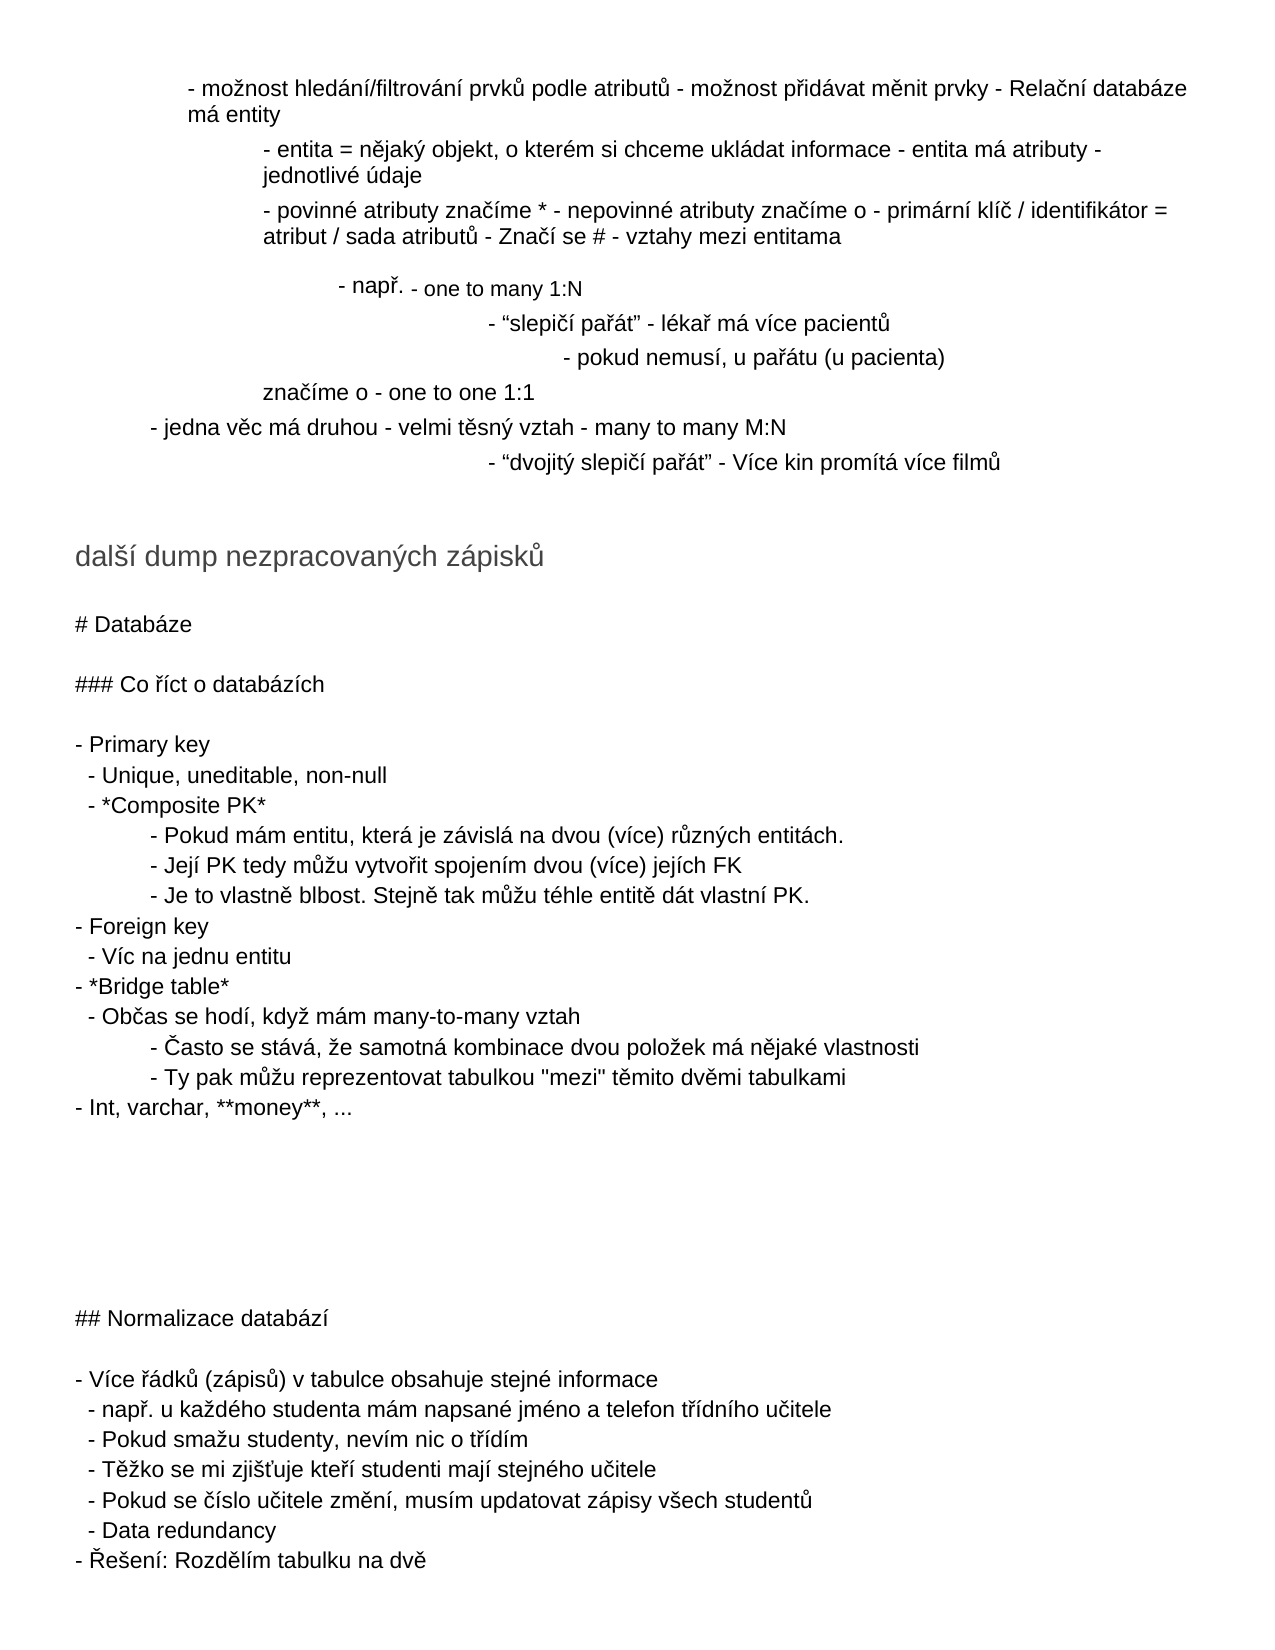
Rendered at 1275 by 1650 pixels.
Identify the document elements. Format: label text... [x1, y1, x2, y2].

text # Databáze [75, 611, 1200, 637]
text - Řešení: Rozdělím tabulku na dvě [75, 1547, 1200, 1573]
text - Často se stává, že samotná kombinace dvou položek má nějaké vlastnosti [75, 1033, 1200, 1060]
text - Je to vlastně blbost. Stejně tak můžu téhle entitě dát vlastní PK. [75, 882, 1200, 909]
text ## Normalizace databází [75, 1305, 1200, 1332]
text - např. u každého studenta mám napsané jméno a telefon třídního učitele [75, 1396, 1200, 1422]
text - “dvojitý slepičí pařát” - Více kin promítá více filmů [488, 449, 1200, 475]
subtitle další dump nezpracovaných zápisků [75, 538, 1200, 572]
text - např. - one to many 1:N [338, 258, 1200, 301]
text - Pokud smažu studenty, nevím nic o třídím [75, 1426, 1200, 1453]
text - možnost hledání/filtrování prvků podle atributů - možnost přidávat měnit prvky - Relační databáze má entity [187, 75, 1200, 128]
text - Unique, uneditable, non-null [75, 762, 1200, 788]
text - pokud nemusí, u pařátu (u pacienta) [563, 344, 1200, 371]
text - Data redundancy [75, 1517, 1200, 1543]
text - Občas se hodí, když mám many-to-many vztah [75, 1003, 1200, 1030]
text - “slepičí pařát” - lékař má více pacientů [488, 309, 1200, 336]
text - Ty pak můžu reprezentovat tabulkou "mezi" těmito dvěmi tabulkami [75, 1064, 1200, 1090]
text - *Bridge table* [75, 973, 1200, 999]
text - Těžko se mi zjišťuje kteří studenti mají stejného učitele [75, 1456, 1200, 1483]
text ### Co říct o databázích [75, 671, 1200, 697]
text - Víc na jednu entitu [75, 943, 1200, 969]
text - *Composite PK* [75, 792, 1200, 818]
text - jedna věc má druhou - velmi těsný vztah - many to many M:N [150, 414, 1200, 440]
text - Pokud se číslo učitele změní, musím updatovat zápisy všech studentů [75, 1487, 1200, 1513]
text - Více řádků (zápisů) v tabulce obsahuje stejné informace [75, 1366, 1200, 1392]
text - Pokud mám entitu, která je závislá na dvou (více) různých entitách. [75, 822, 1200, 848]
text - Int, varchar, **money**, ... [75, 1094, 1200, 1120]
text - povinné atributy značíme * - nepovinné atributy značíme o - primární klíč / identifikátor = atribut / sada atributů - Značí se # - vztahy mezi entitama [263, 197, 1200, 249]
text - Její PK tedy můžu vytvořit spojením dvou (více) jejích FK [75, 852, 1200, 879]
text - entita = nějaký objekt, o kterém si chceme ukládat informace - entita má atributy - jednotlivé údaje [263, 136, 1200, 188]
text - Primary key [75, 731, 1200, 758]
text - Foreign key [75, 913, 1200, 939]
text značíme o - one to one 1:1 [262, 379, 1200, 405]
